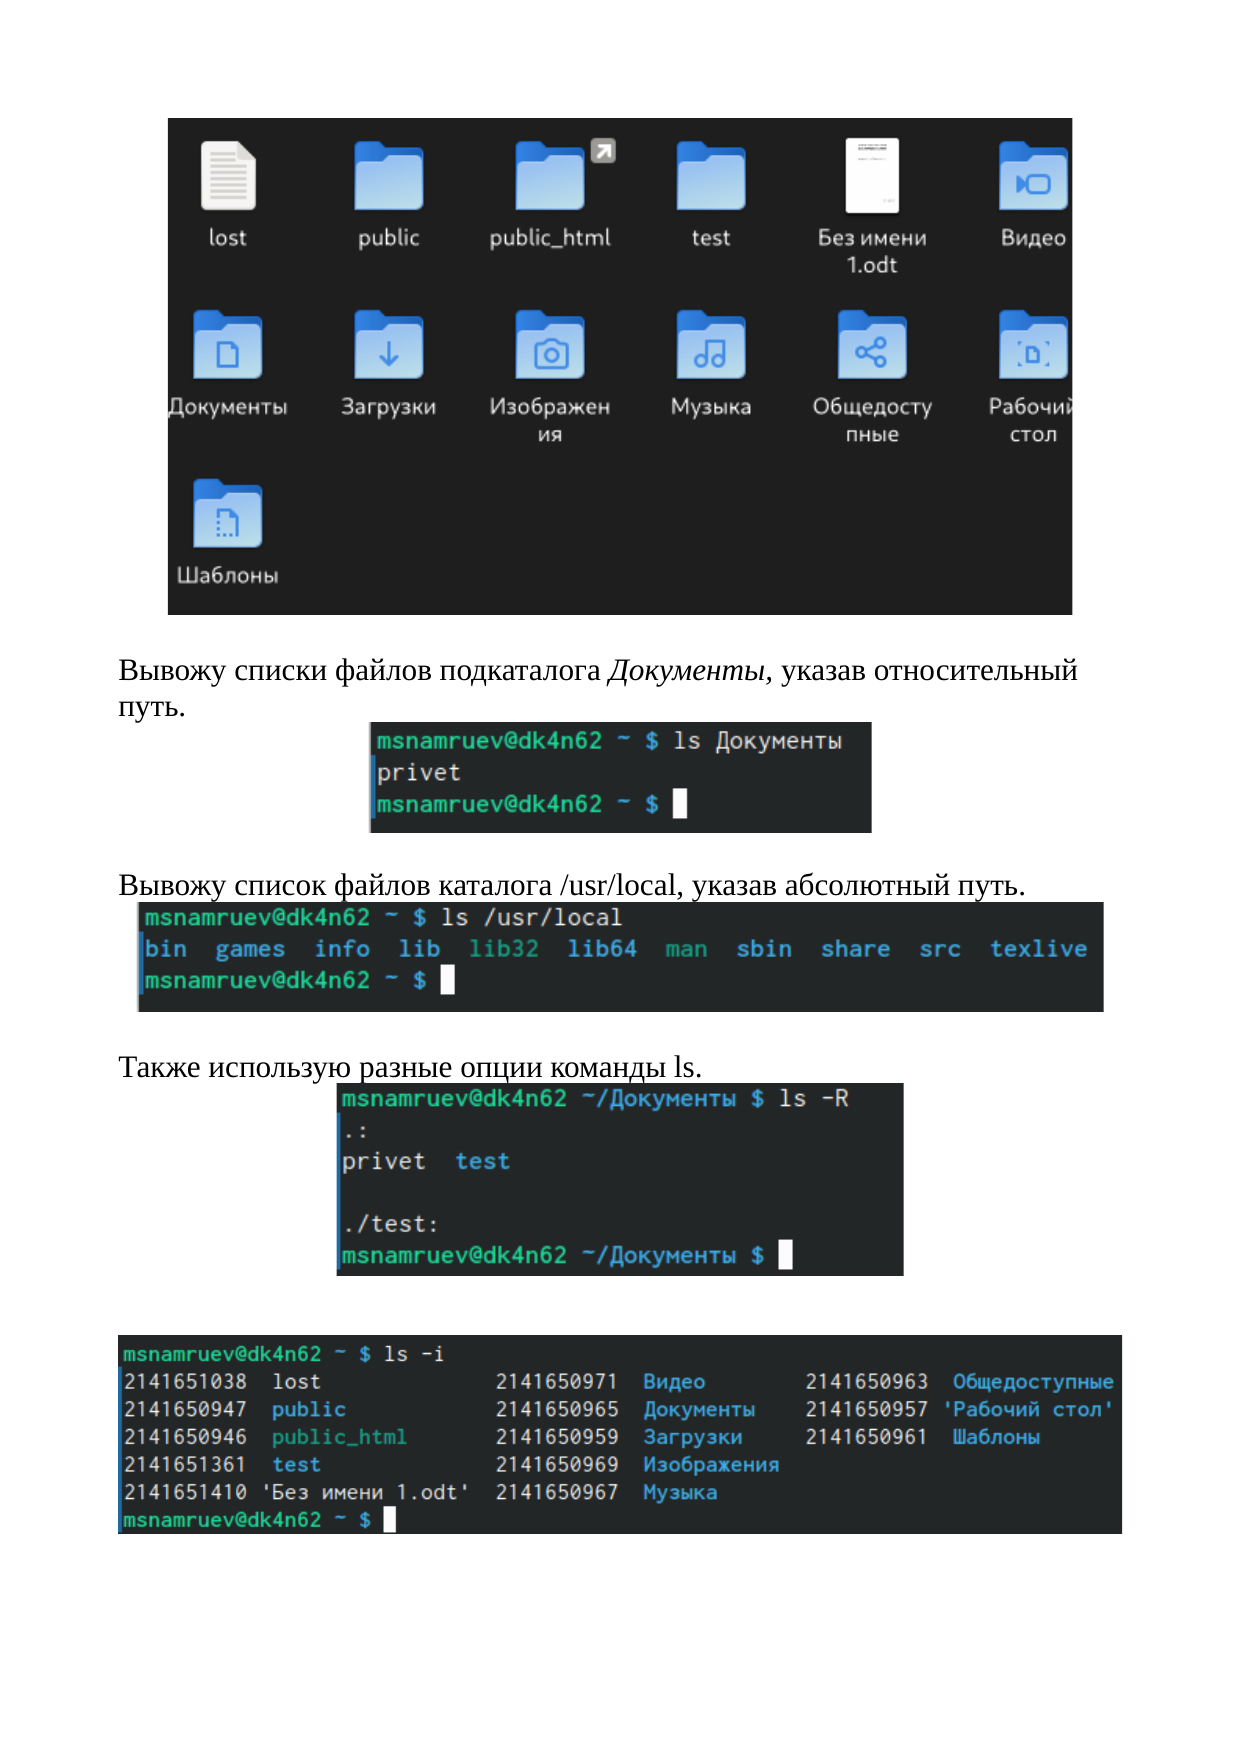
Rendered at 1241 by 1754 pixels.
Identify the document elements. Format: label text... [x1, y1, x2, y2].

picture [167, 118, 1073, 615]
text Также использую разные опции команды ls. [118, 1048, 1122, 1084]
picture [336, 1083, 904, 1276]
picture [136, 902, 1104, 1012]
text Вывожу списки файлов подкаталога Документы, указав относительный путь. [118, 651, 1122, 723]
picture [368, 722, 872, 833]
picture [118, 1335, 1123, 1534]
text Вывожу список файлов каталога /usr/local, указав абсолютный путь. [118, 867, 1122, 902]
